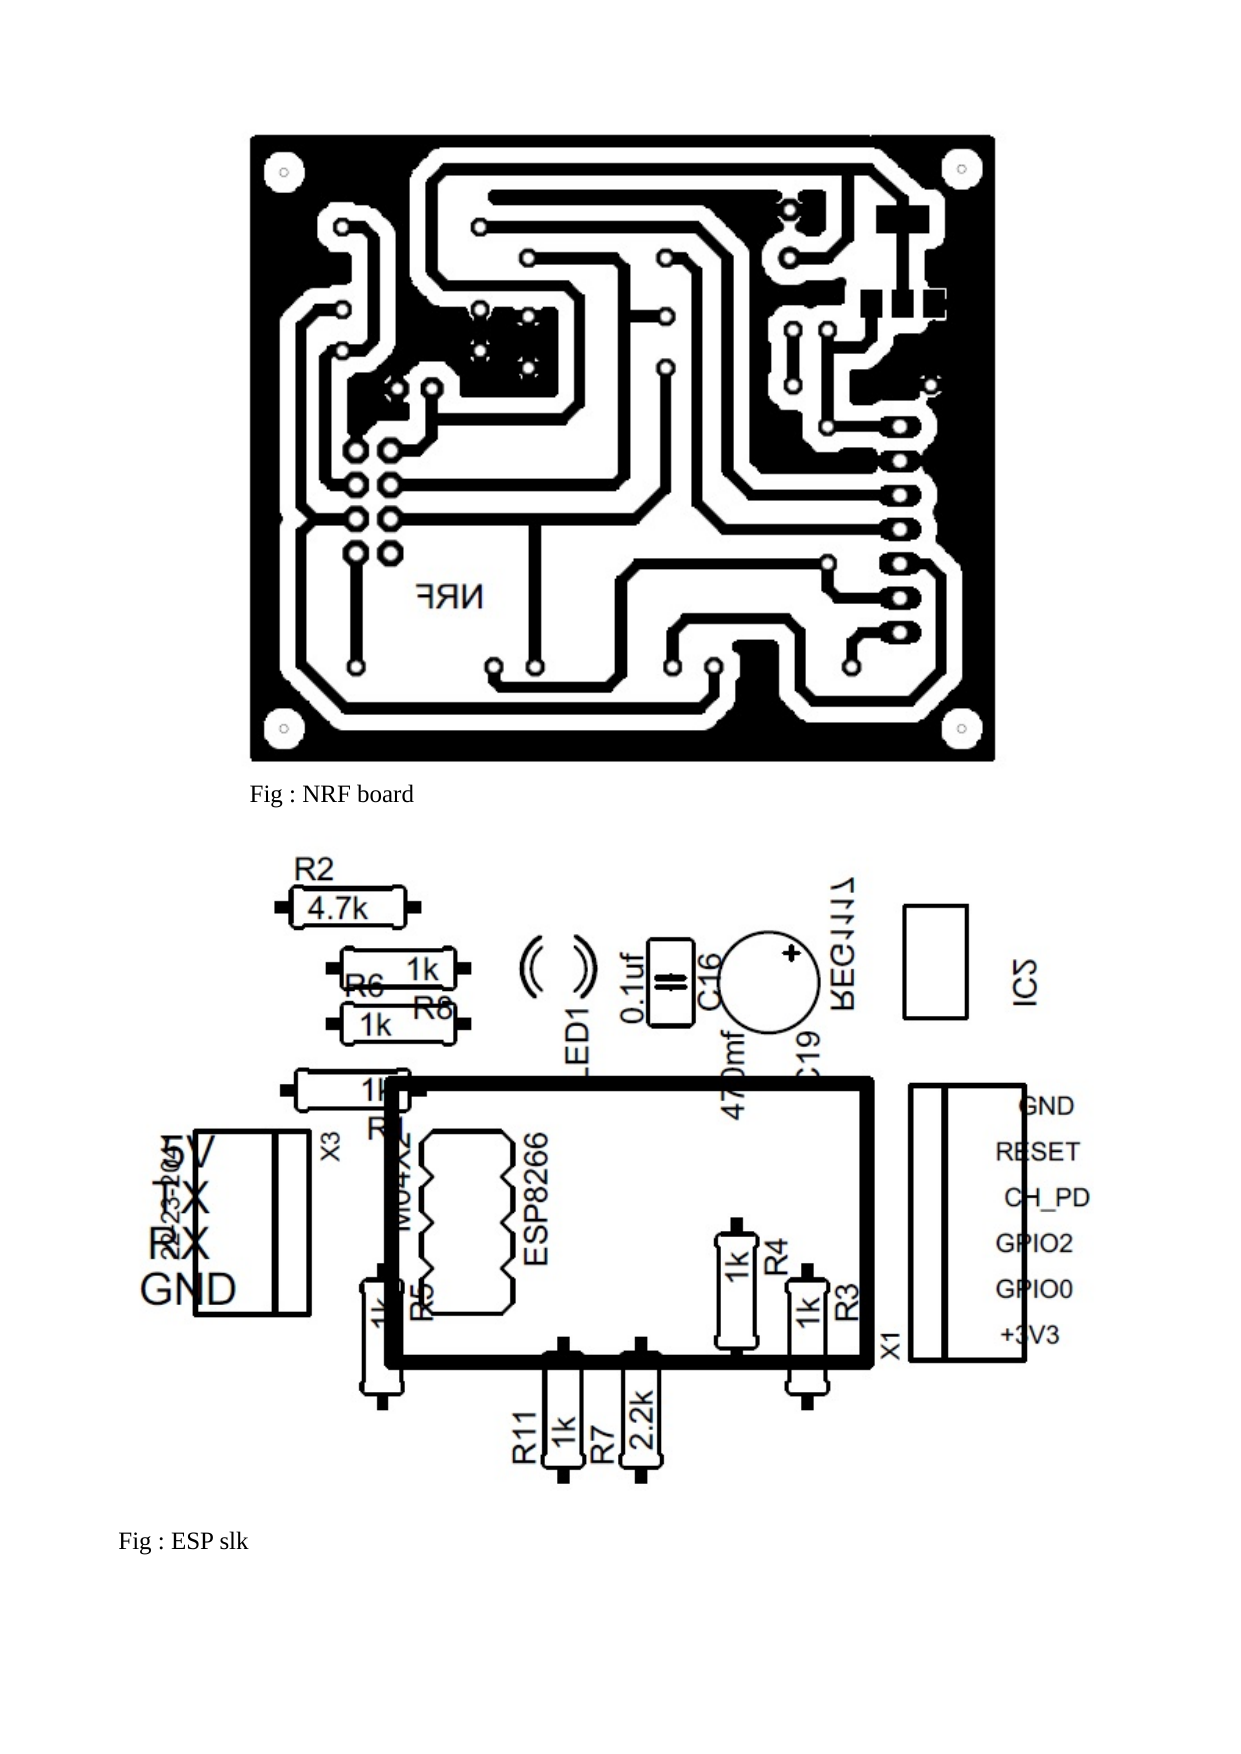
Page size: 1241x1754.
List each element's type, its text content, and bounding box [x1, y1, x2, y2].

text Fig : NRF board [118, 118, 1122, 808]
picture [118, 836, 1123, 1527]
picture [230, 118, 1010, 779]
text Fig : ESP slk [118, 1527, 1122, 1555]
